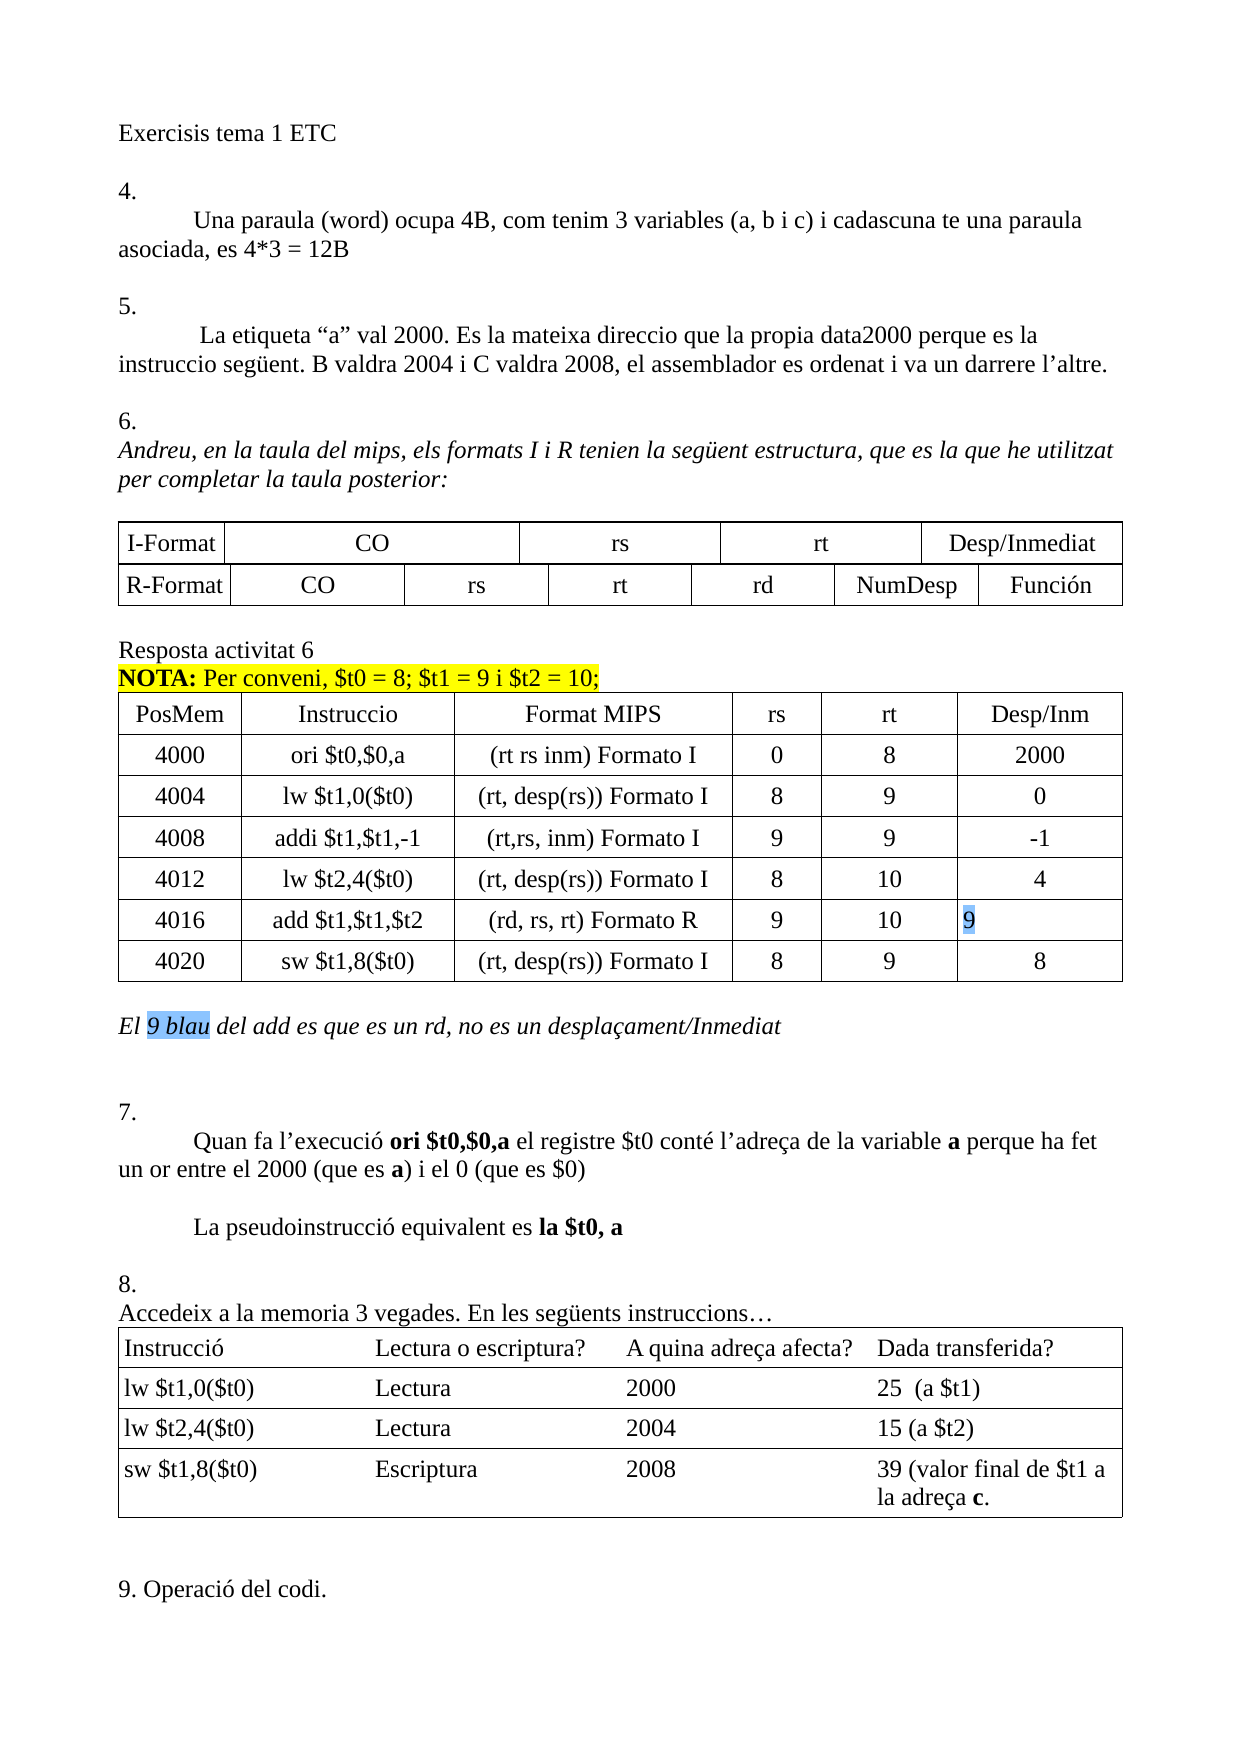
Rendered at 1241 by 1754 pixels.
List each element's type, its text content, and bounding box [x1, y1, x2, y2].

text Accedeix a la memoria 3 vegades. En les següents instruccions… [118, 1298, 1122, 1327]
table_cell 9 [733, 817, 821, 857]
table_cell (rt, desp(rs)) Formato I [455, 776, 732, 816]
table_cell 4000 [119, 735, 241, 775]
table_cell sw $t1,8($t0) [119, 1449, 369, 1517]
table_cell 0 [958, 776, 1122, 816]
table_cell 2000 [958, 735, 1122, 775]
table_header CO [225, 523, 519, 563]
text El 9 blau del add es que es un rd, no es un desplaçament/Inmediat [118, 1011, 1122, 1039]
table_header Desp/Inm [958, 693, 1122, 733]
table_header I-Format [119, 523, 224, 563]
table_header rt [721, 523, 921, 563]
table_cell lw $t1,0($t0) [242, 776, 454, 816]
table_header Lectura o escriptura? [369, 1328, 620, 1367]
table_cell (rd, rs, rt) Formato R [455, 900, 732, 940]
text 5. [118, 291, 1122, 320]
table_header PosMem [119, 693, 241, 733]
table_header Format MIPS [455, 693, 732, 733]
table_header A quina adreça afecta? [620, 1328, 871, 1367]
table_header rs [733, 693, 821, 733]
table_cell 4 [958, 858, 1122, 898]
text 9. Operació del codi. [118, 1574, 1122, 1603]
table_header Instruccio [242, 693, 454, 733]
table_cell Lectura [369, 1409, 620, 1448]
text La etiqueta “a” val 2000. Es la mateixa direccio que la propia data2000 perque es la instruccio següent. B valdra 2004 i C valdra 2008, el assemblador es ordenat i va un darrere l’altre. [118, 320, 1122, 378]
text La pseudoinstrucció equivalent es la $t0, a [118, 1212, 1122, 1241]
table_cell 9 [733, 900, 821, 940]
table_header Función [979, 565, 1122, 605]
table_cell 8 [733, 858, 821, 898]
text NOTA: Per conveni, $t0 = 8; $t1 = 9 i $t2 = 10; [118, 663, 1122, 692]
table_cell 4016 [119, 900, 241, 940]
text 7. [118, 1097, 1122, 1126]
table_cell 39 (valor final de $t1 a la adreça c. [871, 1449, 1122, 1517]
table_cell (rt,rs, inm) Formato I [455, 817, 732, 857]
table_cell 8 [733, 941, 821, 981]
table_cell 9 [822, 776, 957, 816]
text Andreu, en la taula del mips, els formats I i R tenien la següent estructura, que es la que he utilitzat per completar la taula posterior: [118, 435, 1122, 493]
table_cell -1 [958, 817, 1122, 857]
text Quan fa l’execució ori $t0,$0,a el registre $t0 conté l’adreça de la variable a perque ha fet un or entre el 2000 (que es a) i el 0 (que es $0) [118, 1126, 1122, 1183]
table_cell 9 [822, 817, 957, 857]
table_cell (rt, desp(rs)) Formato I [455, 858, 732, 898]
table_header Desp/Inmediat [922, 523, 1122, 563]
table_cell 0 [733, 735, 821, 775]
text 4. [118, 176, 1122, 205]
text Una paraula (word) ocupa 4B, com tenim 3 variables (a, b i c) i cadascuna te una paraula asociada, es 4*3 = 12B [118, 205, 1122, 263]
table_header rs [405, 565, 548, 605]
table_cell 2008 [620, 1449, 871, 1517]
table_cell sw $t1,8($t0) [242, 941, 454, 981]
table_cell 9 [958, 900, 1122, 940]
table_cell 8 [733, 776, 821, 816]
table_cell 4008 [119, 817, 241, 857]
table_cell add $t1,$t1,$t2 [242, 900, 454, 940]
table_header R-Format [119, 565, 230, 605]
table_cell Lectura [369, 1368, 620, 1408]
table_cell addi $t1,$t1,-1 [242, 817, 454, 857]
table_cell lw $t1,0($t0) [119, 1368, 369, 1408]
table_header rd [692, 565, 834, 605]
table_cell (rt rs inm) Formato I [455, 735, 732, 775]
table_cell 10 [822, 900, 957, 940]
table_cell 4004 [119, 776, 241, 816]
table_cell lw $t2,4($t0) [119, 1409, 369, 1448]
table_header rt [549, 565, 691, 605]
table_cell 9 [822, 941, 957, 981]
text Resposta activitat 6 [118, 635, 1122, 663]
text 6. [118, 406, 1122, 435]
table_header CO [231, 565, 404, 605]
table_cell 4012 [119, 858, 241, 898]
table_header NumDesp [835, 565, 978, 605]
table_cell ori $t0,$0,a [242, 735, 454, 775]
text 8. [118, 1269, 1122, 1298]
table_header Dada transferida? [871, 1328, 1122, 1367]
table_cell 2004 [620, 1409, 871, 1448]
table_cell 25 (a $t1) [871, 1368, 1122, 1408]
table_cell Escriptura [369, 1449, 620, 1517]
table_header Instrucció [119, 1328, 369, 1367]
table_cell 4020 [119, 941, 241, 981]
table_cell 8 [958, 941, 1122, 981]
table_cell (rt, desp(rs)) Formato I [455, 941, 732, 981]
table_cell 8 [822, 735, 957, 775]
table_header rs [520, 523, 720, 563]
table_cell 15 (a $t2) [871, 1409, 1122, 1448]
table_cell 2000 [620, 1368, 871, 1408]
table_header rt [822, 693, 957, 733]
table_cell 10 [822, 858, 957, 898]
table_cell lw $t2,4($t0) [242, 858, 454, 898]
